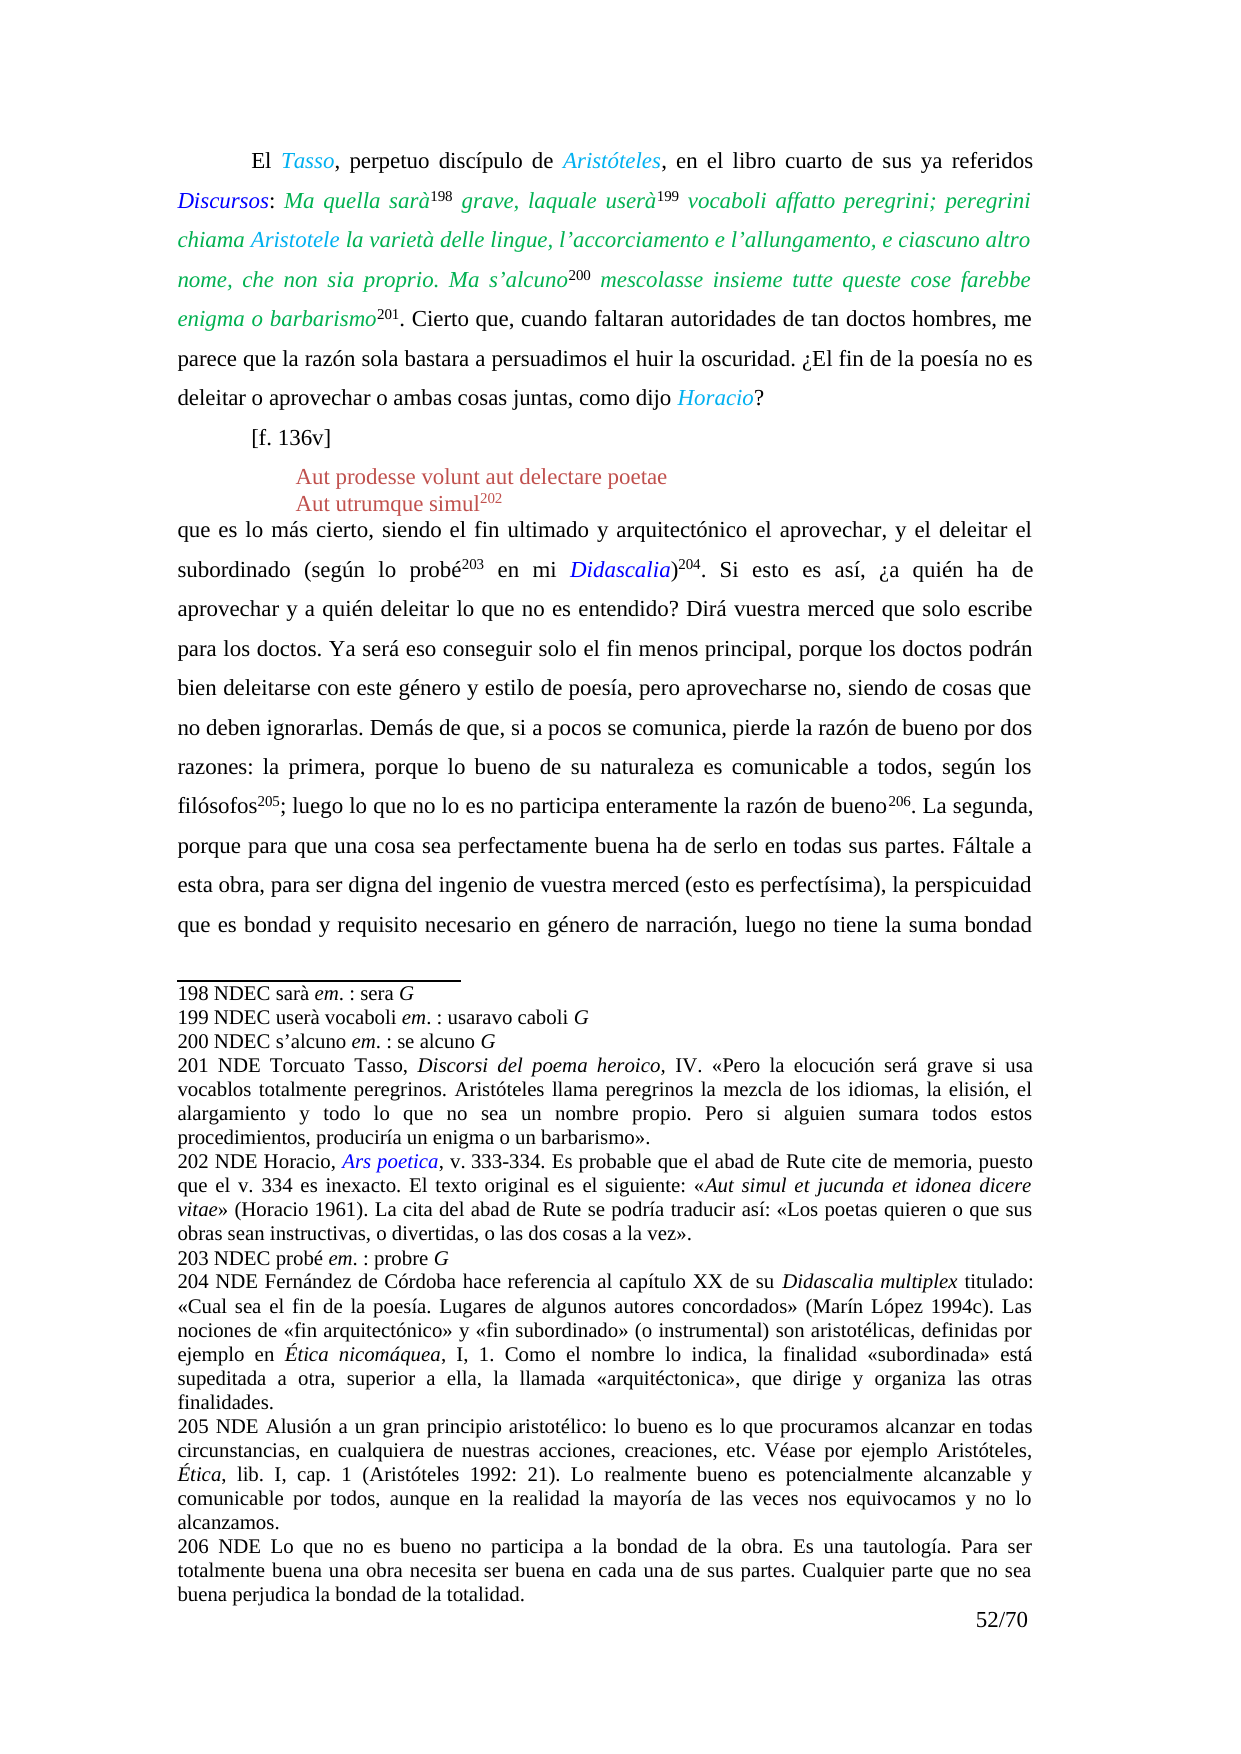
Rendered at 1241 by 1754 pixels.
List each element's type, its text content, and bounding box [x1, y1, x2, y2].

text NDEC userà vocaboli em. : usaravo caboli G [177, 1005, 1034, 1029]
text NDE Torcuato Tasso, Discorsi del poema heroico, IV. «Pero la elocución será grave si usa vocablos totalmente peregrinos. Aristóteles llama peregrinos la mezcla de los idiomas, la elisión, el alargamiento y todo lo que no sea un nombre propio. Pero si alguien sumara todos estos procedimientos, produciría un enigma o un barbarismo». [177, 1053, 1034, 1149]
text NDEC s’alcuno em. : se alcuno G [177, 1029, 1034, 1053]
text Aut utrumque simul [295, 490, 1034, 516]
text NDEC probé em. : probre G [177, 1245, 1034, 1269]
text Aut prodesse volunt aut delectare poetae [295, 463, 1034, 490]
text que es lo más cierto, siendo el fin ultimado y arquitectónico el aprovechar, y el deleitar el subordinado (según lo probé en mi Didascalia). Si esto es así, ¿a quién ha de aprovechar y a quién deleitar lo que no es entendido? Dirá vuestra merced que solo escribe para los doctos. Ya será eso conseguir solo el fin menos principal, porque los doctos podrán bien deleitarse con este género y estilo de poesía, pero aprovecharse no, siendo de cosas que no deben ignorarlas. Demás de que, si a pocos se comunica, pierde la razón de bueno por dos razones: la primera, porque lo bueno de su naturaleza es comunicable a todos, según los filósofos; luego lo que no lo es no participa enteramente la razón de bueno. La segunda, porque para que una cosa sea perfectamente buena ha de serlo en todas sus partes. Fáltale a esta obra, para ser digna del ingenio de vuestra merced (esto es perfectísima), la perspicuidad que es bondad y requisito necesario en género de narración, luego no tiene la suma bondad [177, 516, 1034, 937]
text NDE Horacio, Ars poetica, v. 333-334. Es probable que el abad de Rute cite de memoria, puesto que el v. 334 es inexacto. El texto original es el siguiente: «Aut simul et jucunda et idonea dicere vitae» (Horacio 1961). La cita del abad de Rute se podría traducir así: «Los poetas quieren o que sus obras sean instructivas, o divertidas, o las dos cosas a la vez». [177, 1149, 1034, 1245]
text El Tasso, perpetuo discípulo de Aristóteles, en el libro cuarto de sus ya referidos Discursos: Ma quella sarà grave, laquale userà vocaboli affatto peregrini; peregrini chiama Aristotele la varietà delle lingue, l’accorciamento e l’allungamento, e ciascuno altro nome, che non sia proprio. Ma s’alcuno mescolasse insieme tutte queste cose farebbe enigma o barbarismo. Cierto que, cuando faltaran autoridades de tan doctos hombres, me parece que la razón sola bastara a persuadimos el huir la oscuridad. ¿El fin de la poesía no es deleitar o aprovechar o ambas cosas juntas, como dijo Horacio? [177, 148, 1034, 411]
text [f. 136v] [177, 424, 1034, 450]
text NDE Alusión a un gran principio aristotélico: lo bueno es lo que procuramos alcanzar en todas circunstancias, en cualquiera de nuestras acciones, creaciones, etc. Véase por ejemplo Aristóteles, Ética, lib. I, cap. 1 (Aristóteles 1992: 21). Lo realmente bueno es potencialmente alcanzable y comunicable por todos, aunque en la realidad la mayoría de las veces nos equivocamos y no lo alcanzamos. [177, 1414, 1034, 1534]
text NDE Fernández de Córdoba hace referencia al capítulo XX de su Didascalia multiplex titulado: «Cual sea el fin de la poesía. Lugares de algunos autores concordados» (Marín López 1994c). Las nociones de «fin arquitectónico» y «fin subordinado» (o instrumental) son aristotélicas, definidas por ejemplo en Ética nicomáquea, I, 1. Como el nombre lo indica, la finalidad «subordinada» está supeditada a otra, superior a ella, la llamada «arquitéctonica», que dirige y organiza las otras finalidades. [177, 1269, 1034, 1414]
text NDEC sarà em. : sera G [177, 981, 1034, 1005]
text NDE Lo que no es bueno no participa a la bondad de la obra. Es una tautología. Para ser totalmente buena una obra necesita ser buena en cada una de sus partes. Cualquier parte que no sea buena perjudica la bondad de la totalidad. [177, 1534, 1034, 1606]
